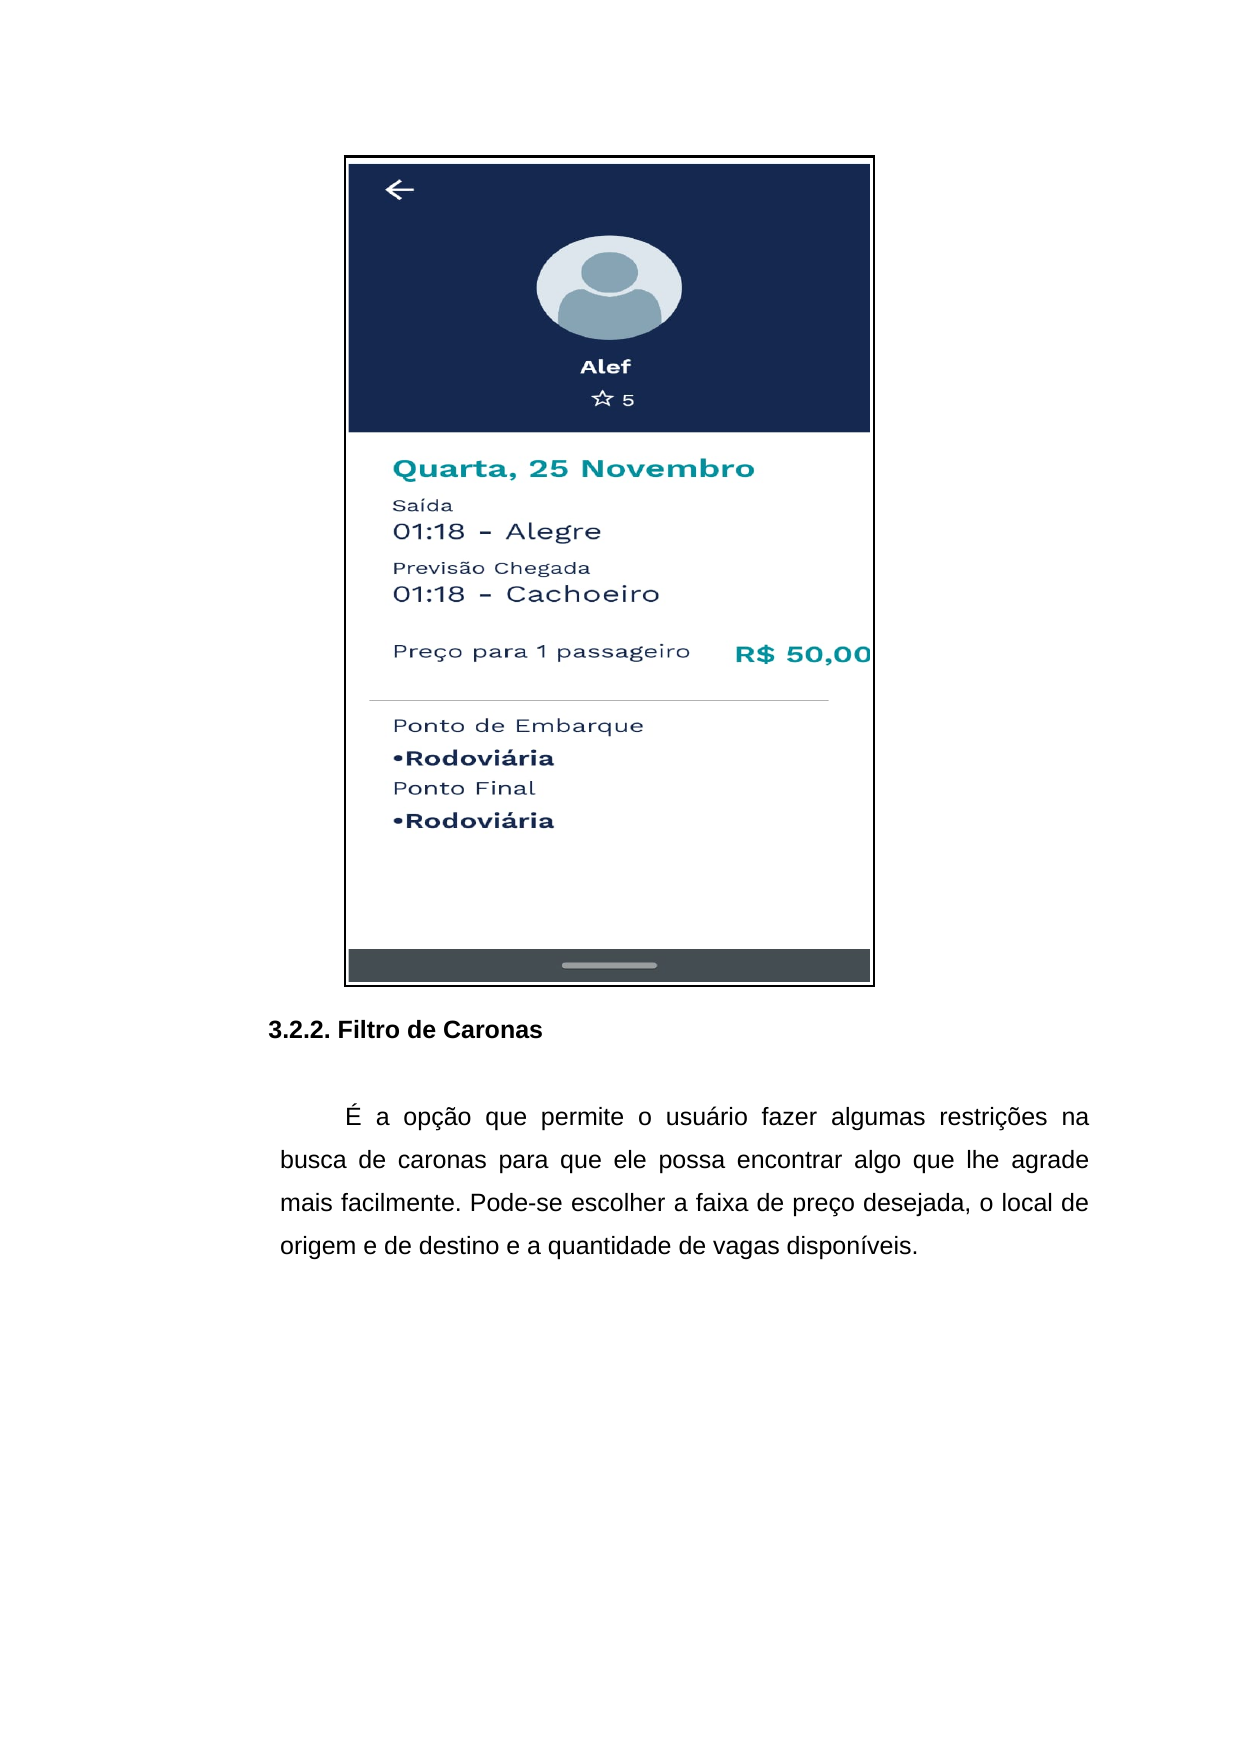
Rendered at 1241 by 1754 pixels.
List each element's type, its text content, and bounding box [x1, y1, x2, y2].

picture [348, 160, 870, 982]
list 3.2.2. Filtro de Caronas [268, 944, 1090, 1044]
list É a opção que permite o usuário fazer algumas restrições na busca de caronas para que ele possa encontrar algo que lhe agrade mais facilmente. Pode-se escolher a faixa de preço desejada, o local de origem e de destino e a quantidade de vagas disponíveis. [280, 1102, 1090, 1260]
